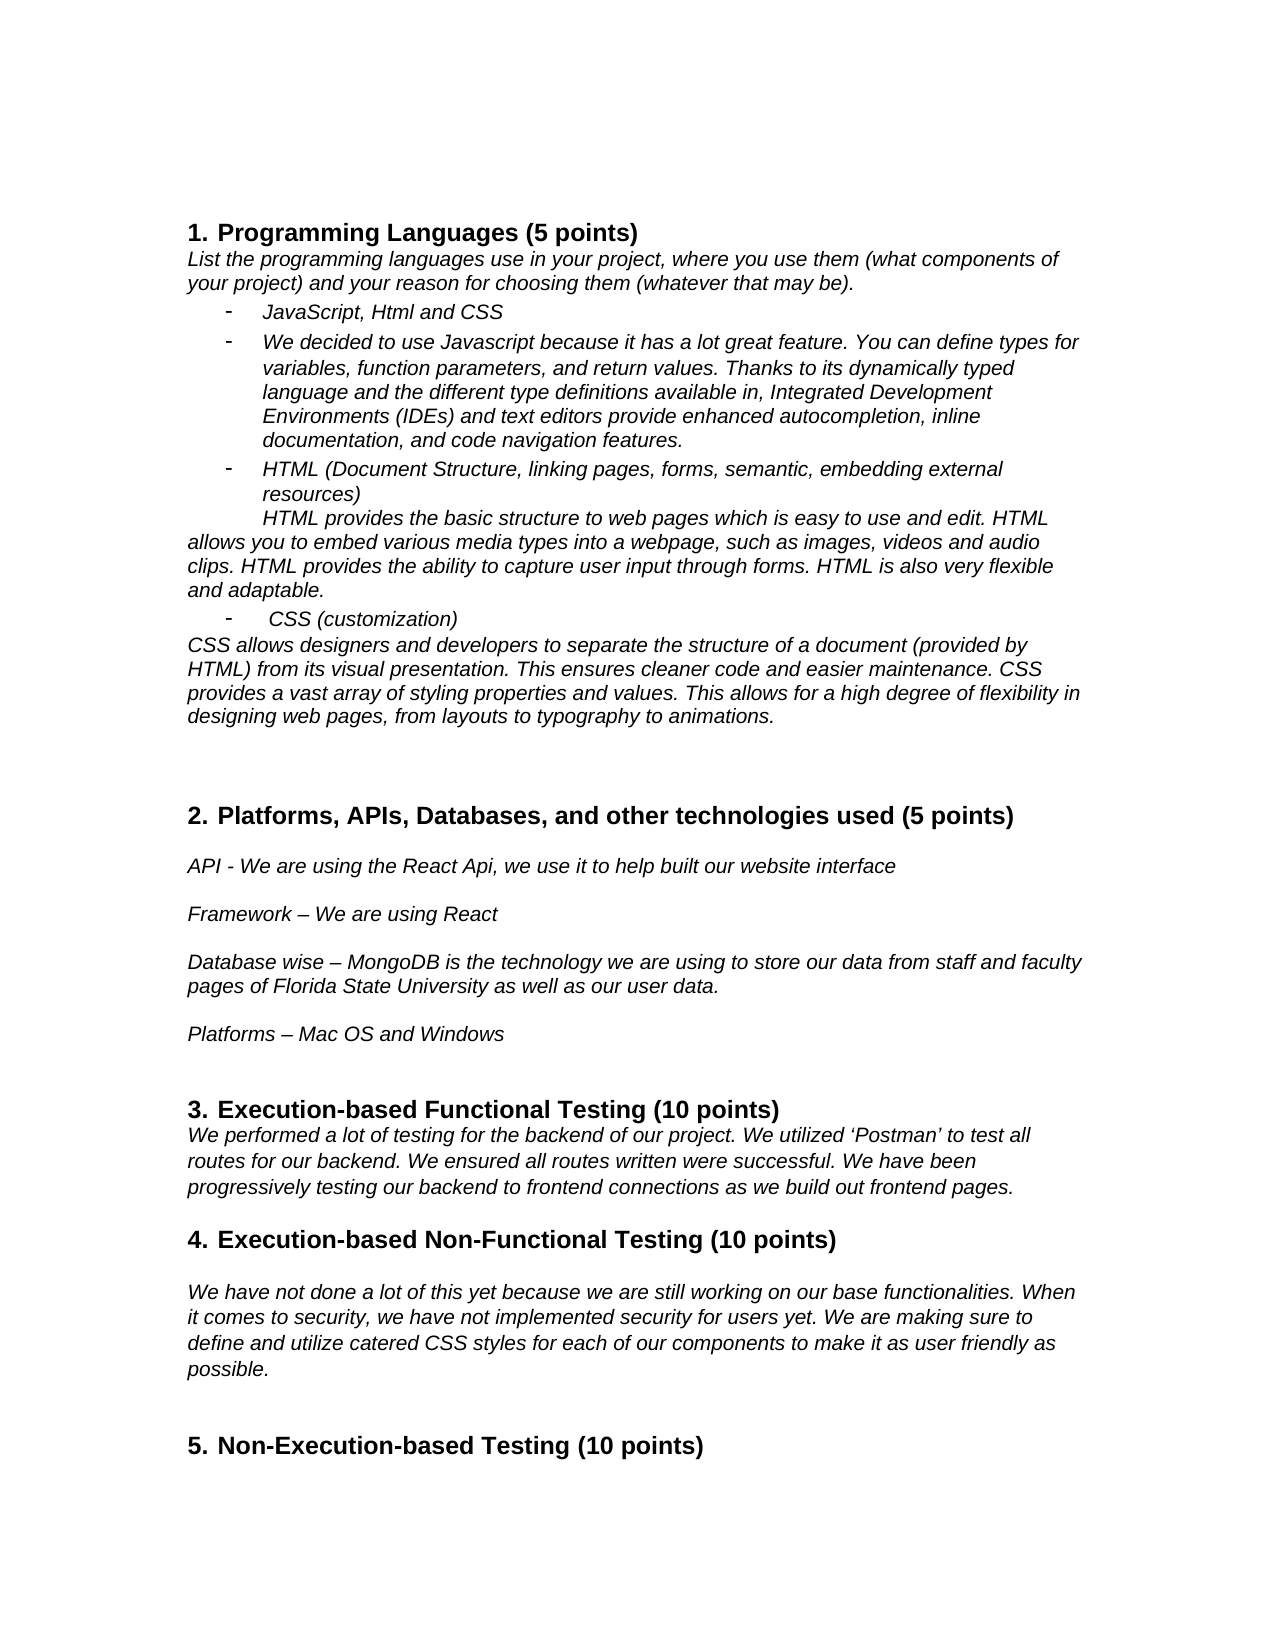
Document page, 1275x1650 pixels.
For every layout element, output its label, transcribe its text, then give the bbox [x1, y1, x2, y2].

subtitle Execution-based Non-Functional Testing (10 points) [187, 1225, 1087, 1254]
text We have not done a lot of this yet because we are still working on our base functionalities. When it comes to security, we have not implemented security for users yet. We are making sure to define and utilize catered CSS styles for each of our components to make it as user friendly as possible. [187, 1279, 1087, 1380]
subtitle Execution-based Functional Testing (10 points) [187, 1094, 1087, 1123]
subtitle Platforms, APIs, Databases, and other technologies used (5 points) [187, 801, 1087, 830]
list HTML (Document Structure, linking pages, forms, semantic, embedding external resources) [225, 452, 1087, 506]
subtitle Programming Languages (5 points) [187, 218, 1087, 247]
text We performed a lot of testing for the backend of our project. We utilized ‘Postman’ to test all routes for our backend. We ensured all routes written were successful. We have been progressively testing our backend to frontend connections as we build out frontend pages. [187, 1123, 1087, 1198]
text Framework – We are using React [187, 902, 1087, 926]
list CSS (customization) [225, 602, 1087, 632]
text CSS allows designers and developers to separate the structure of a document (provided by HTML) from its visual presentation. This ensures cleaner code and easier maintenance. CSS provides a vast array of styling properties and values. This allows for a high degree of flexibility in designing web pages, from layouts to typography to animations. [187, 632, 1087, 728]
text Database wise – MongoDB is the technology we are using to store our data from staff and faculty pages of Florida State University as well as our user data. [187, 950, 1087, 998]
list We decided to use Javascript because it has a lot great feature. You can define types for variables, function parameters, and return values. Thanks to its dynamically typed language and the different type definitions available in, Integrated Development Environments (IDEs) and text editors provide enhanced autocompletion, inline documentation, and code navigation features. [225, 325, 1087, 452]
subtitle Non-Execution-based Testing (10 points) [187, 1431, 1087, 1460]
text Platforms – Mac OS and Windows [187, 1022, 1087, 1046]
text API - We are using the React Api, we use it to help built our website interface [187, 854, 1087, 878]
list JavaScript, Html and CSS [225, 295, 1087, 325]
text HTML provides the basic structure to web pages which is easy to use and edit. HTML allows you to embed various media types into a webpage, such as images, videos and audio clips. HTML provides the ability to capture user input through forms. HTML is also very flexible and adaptable. [187, 506, 1087, 602]
text List the programming languages use in your project, where you use them (what components of your project) and your reason for choosing them (whatever that may be). [187, 247, 1087, 295]
